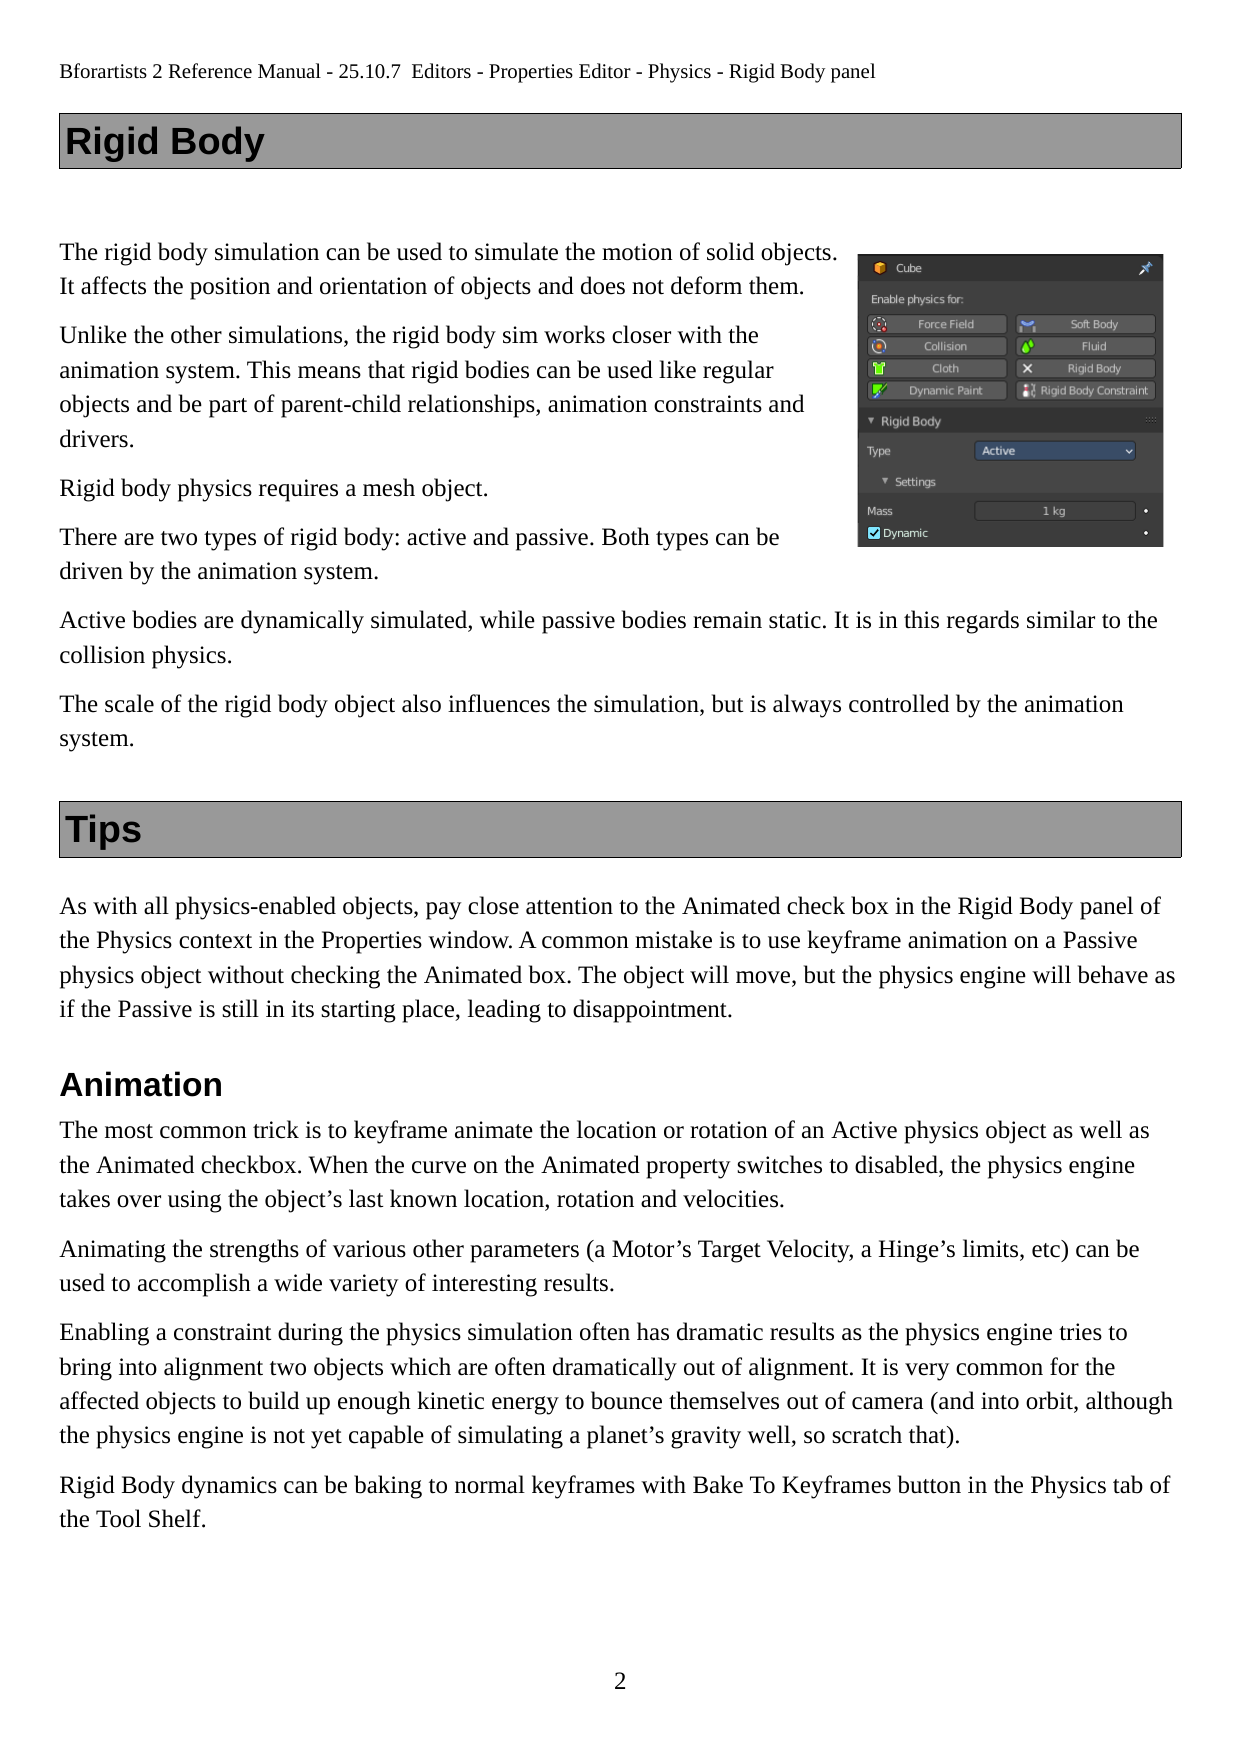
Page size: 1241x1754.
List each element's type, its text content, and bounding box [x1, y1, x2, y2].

text The rigid body simulation can be used to simulate the motion of solid objects. It affects the position and orientation of objects and does not deform them. [59, 237, 1181, 300]
text Unlike the other simulations, the rigid body sim works closer with the animation system. This means that rigid bodies can be used like regular objects and be part of parent-child relationships, animation constraints and drivers. [59, 320, 857, 453]
text The scale of the rigid body object also influences the simulation, but is always controlled by the animation system. [59, 689, 1181, 752]
table_header Tips [60, 802, 1181, 857]
text The most common trick is to keyframe animate the location or rotation of an Active physics object as well as the Animated checkbox. When the curve on the Animated property switches to disabled, the physics engine takes over using the object’s last known location, rotation and velocities. [59, 1116, 1181, 1213]
text As with all physics-enabled objects, pay close attention to the Animated check box in the Rigid Body panel of the Physics context in the Properties window. A common mistake is to use keyframe animation on a Passive physics object without checking the Animated box. The object will move, but the physics engine will behave as if the Passive is still in its starting place, leading to disappointment. [59, 891, 1181, 1023]
text Active bodies are dynamically simulated, while passive bodies remain static. It is in this regards similar to the collision physics. [59, 606, 1181, 669]
text Enabling a constraint during the physics simulation often has dramatic results as the physics engine tries to bring into alignment two objects which are often dramatically out of alignment. It is very common for the affected objects to build up enough kinetic energy to bounce themselves out of camera (and into orbit, although the physics engine is not yet capable of simulating a planet’s gravity well, so scratch that). [59, 1317, 1181, 1449]
subtitle Animation [59, 1064, 1181, 1103]
table_header Rigid Body [60, 114, 1181, 168]
text Rigid body physics requires a mesh object. [59, 473, 857, 502]
text Animating the strengths of various other parameters (a Motor’s Target Velocity, a Hinge’s limits, etc) can be used to accomplish a wide variety of interesting results. [59, 1234, 1181, 1297]
picture [857, 254, 1164, 547]
text There are two types of rigid body: active and passive. Both types can be driven by the animation system. [59, 522, 1181, 585]
text Rigid Body dynamics can be baking to normal keyframes with Bake To Keyframes button in the Physics tab of the Tool Shelf. [59, 1470, 1181, 1533]
